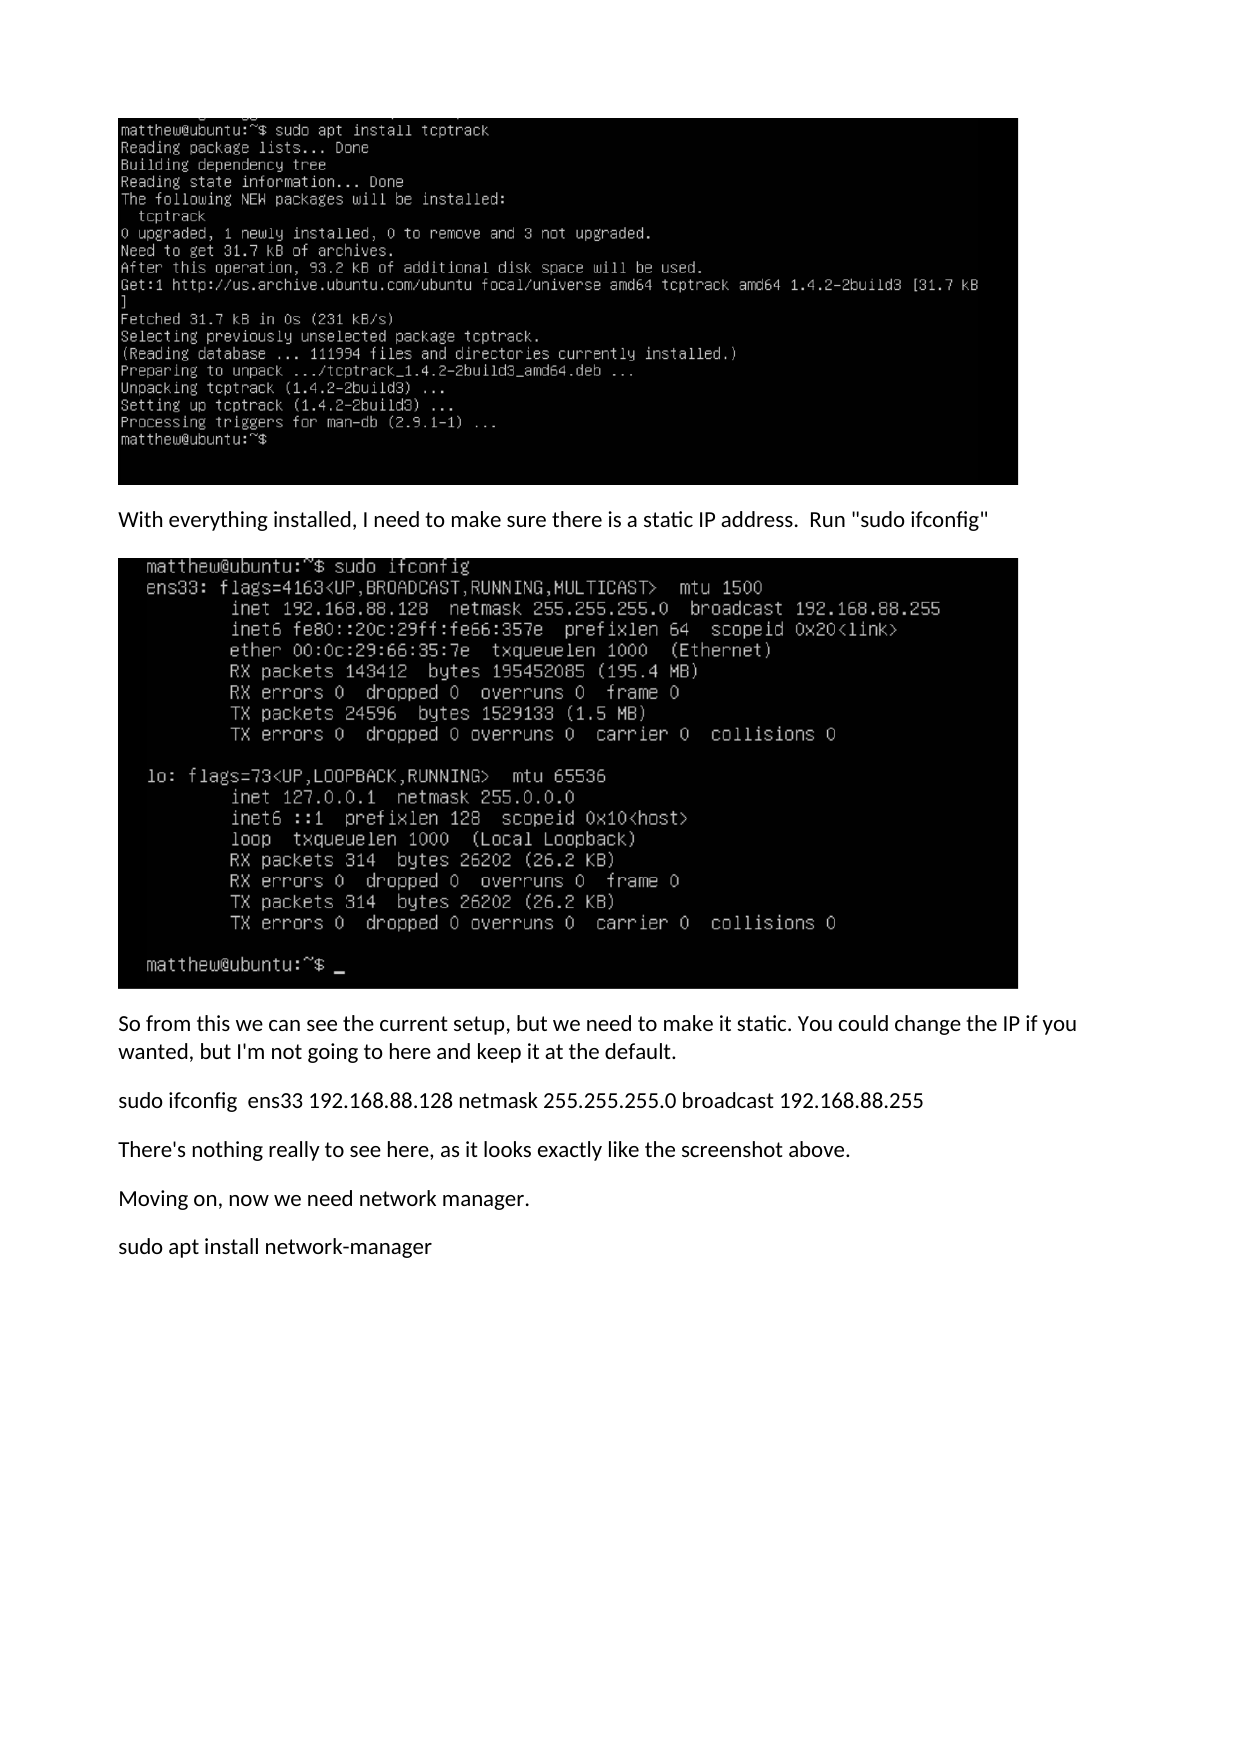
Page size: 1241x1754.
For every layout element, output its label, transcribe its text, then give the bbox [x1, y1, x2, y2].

text sudo ifconfig ens33 192.168.88.128 netmask 255.255.255.0 broadcast 192.168.88.255 [118, 1086, 1122, 1114]
text There's nothing really to see here, as it looks exactly like the screenshot above. [118, 1135, 1122, 1163]
text Moving on, now we need network manager. [118, 1184, 1122, 1212]
text With everything installed, I need to make sure there is a static IP address. Run "sudo ifconfig" [118, 505, 1122, 533]
text sudo apt install network-manager [118, 1232, 1122, 1261]
text So from this we can see the current setup, but we need to make it static. You could change the IP if you wanted, but I'm not going to here and keep it at the default. [118, 1009, 1122, 1065]
